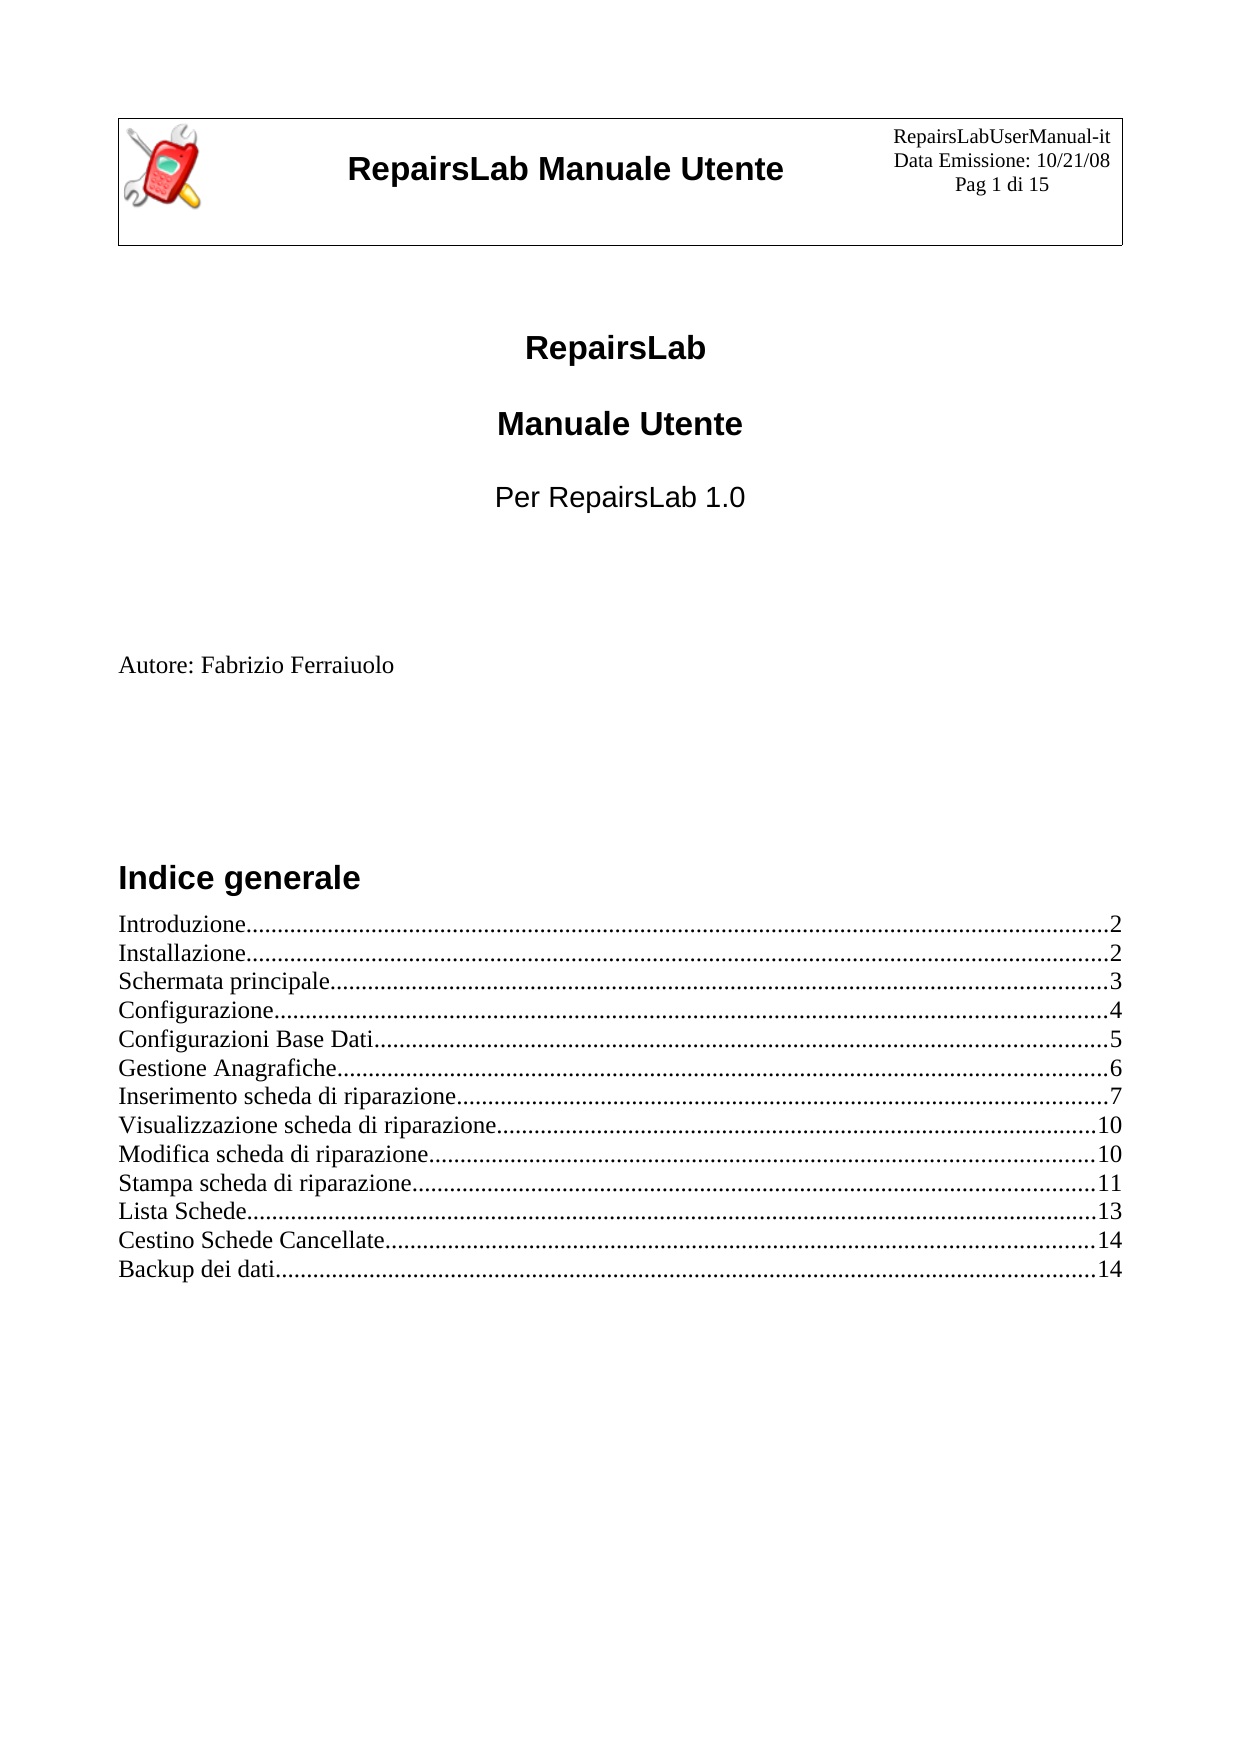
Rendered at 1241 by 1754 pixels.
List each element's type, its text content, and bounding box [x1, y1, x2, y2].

text Schermata principale 3 [118, 966, 1122, 995]
subtitle Manuale Utente [118, 404, 1122, 442]
text Gestione Anagrafiche 6 [118, 1053, 1122, 1081]
text Inserimento scheda di riparazione 7 [118, 1081, 1122, 1110]
text Configurazioni Base Dati 5 [118, 1024, 1122, 1053]
picture [123, 123, 202, 211]
text Configurazione 4 [118, 995, 1122, 1024]
text Cestino Schede Cancellate 14 [118, 1225, 1122, 1254]
text Installazione 2 [118, 938, 1122, 966]
text Visualizzazione scheda di riparazione 10 [118, 1110, 1122, 1139]
text Modifica scheda di riparazione 10 [118, 1139, 1122, 1168]
text Lista Schede 13 [118, 1196, 1122, 1225]
text Stampa scheda di riparazione 11 [118, 1168, 1122, 1196]
subtitle Indice generale [118, 858, 1122, 896]
text Autore: Fabrizio Ferraiuolo [118, 650, 1122, 678]
subtitle Per RepairsLab 1.0 [118, 480, 1122, 513]
subtitle RepairsLab [118, 328, 1122, 366]
text Backup dei dati 14 [118, 1254, 1122, 1283]
text Introduzione 2 [118, 909, 1122, 938]
